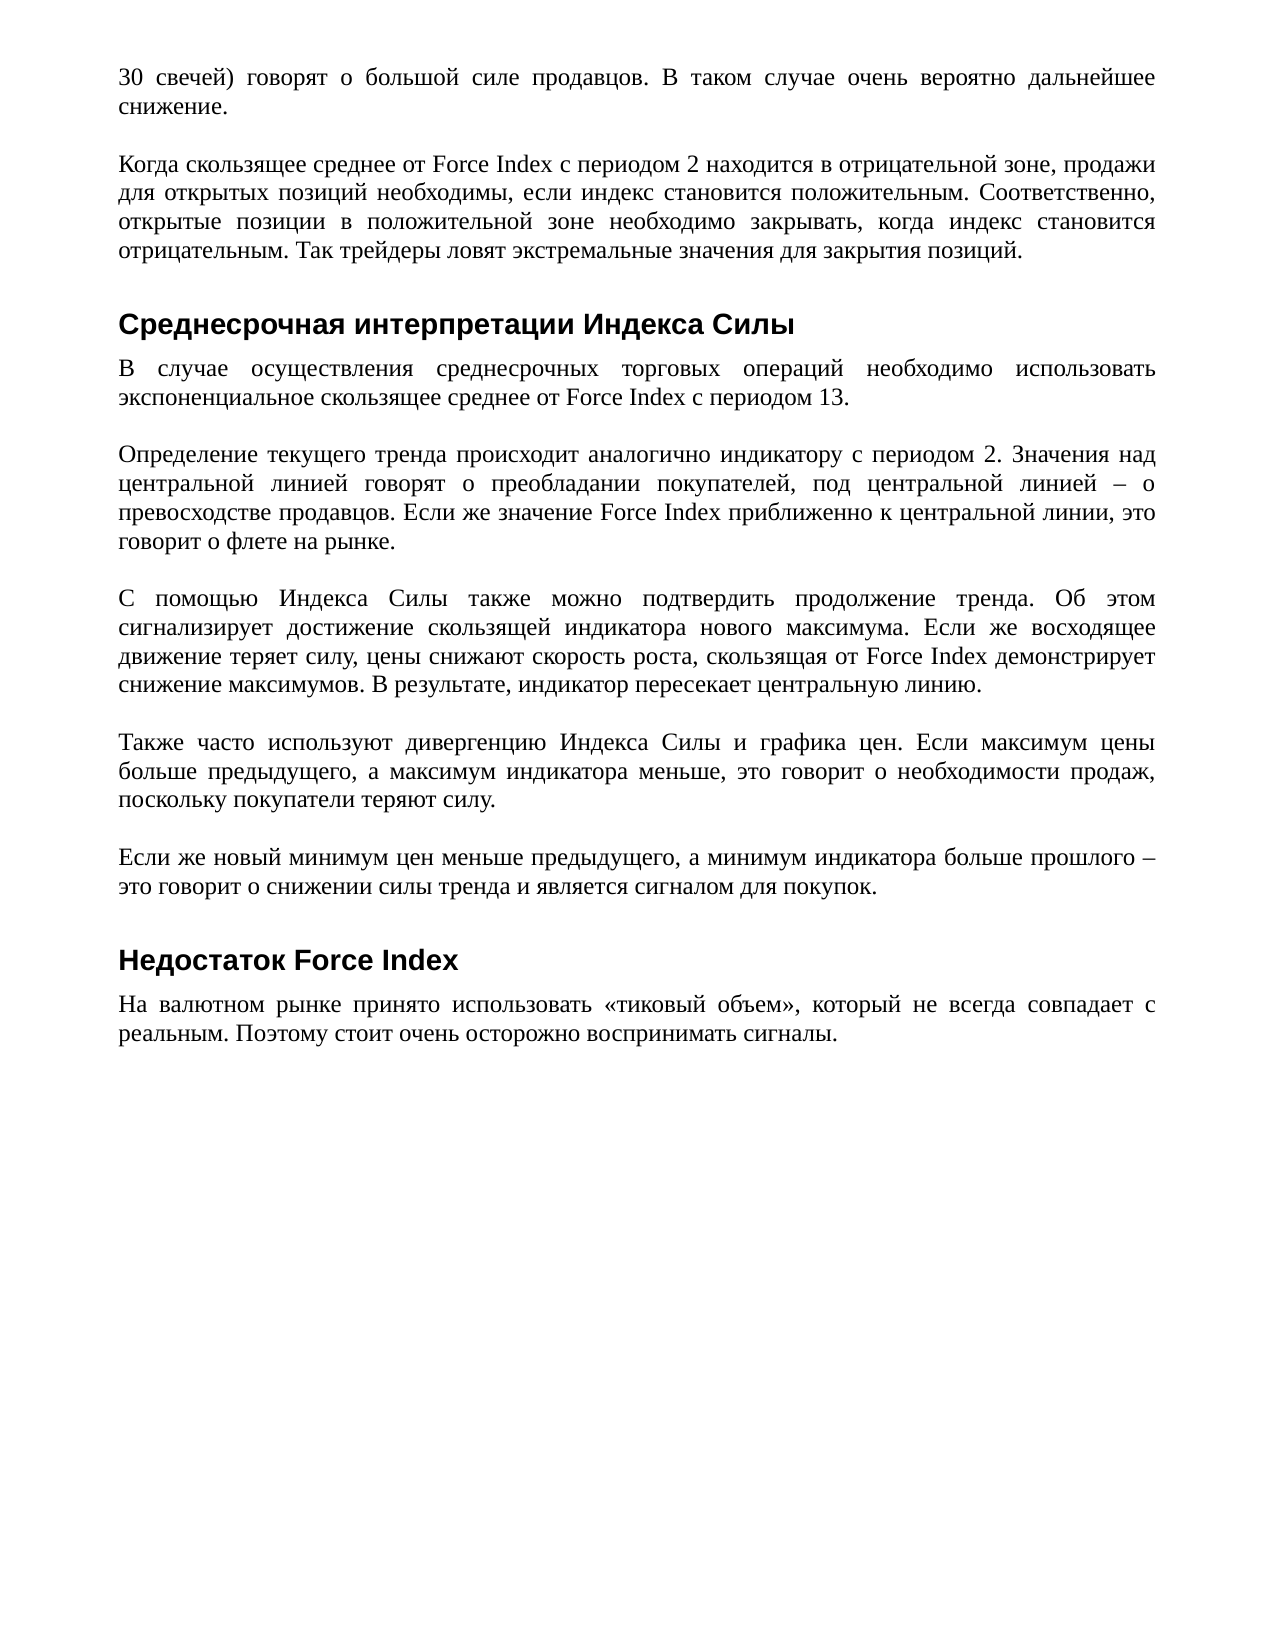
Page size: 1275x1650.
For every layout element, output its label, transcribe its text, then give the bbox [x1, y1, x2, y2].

text Определение текущего тренда происходит аналогично индикатору с периодом 2. Значения над центральной линией говорят о преобладании покупателей, под центральной линией – о превосходстве продавцов. Если же значение Force Index приближенно к центральной линии, это говорит о флете на рынке. [118, 439, 1157, 554]
text На валютном рынке принято использовать «тиковый объем», который не всегда совпадает с реальным. Поэтому стоит очень осторожно воспринимать сигналы. [118, 989, 1157, 1047]
subtitle Недостаток Force Index [118, 943, 1157, 977]
text Также часто используют дивергенцию Индекса Силы и графика цен. Если максимум цены больше предыдущего, а максимум индикатора меньше, это говорит о необходимости продаж, поскольку покупатели теряют силу. [118, 727, 1157, 813]
text Когда скользящее среднее от Force Index с периодом 2 находится в отрицательной зоне, продажи для открытых позиций необходимы, если индекс становится положительным. Соответственно, открытые позиции в положительной зоне необходимо закрывать, когда индекс становится отрицательным. Так трейдеры ловят экстремальные значения для закрытия позиций. [118, 149, 1157, 264]
subtitle Среднесрочная интерпретации Индекса Силы [118, 307, 1157, 341]
text 30 свечей) говорят о большой силе продавцов. В таком случае очень вероятно дальнейшее снижение. [118, 62, 1157, 120]
text В случае осуществления среднесрочных торговых операций необходимо использовать экспоненциальное скользящее среднее от Force Index с периодом 13. [118, 353, 1157, 411]
text Если же новый минимум цен меньше предыдущего, а минимум индикатора больше прошлого – это говорит о снижении силы тренда и является сигналом для покупок. [118, 842, 1157, 899]
text С помощью Индекса Силы также можно подтвердить продолжение тренда. Об этом сигнализирует достижение скользящей индикатора нового максимума. Если же восходящее движение теряет силу, цены снижают скорость роста, скользящая от Force Index демонстрирует снижение максимумов. В результате, индикатор пересекает центральную линию. [118, 583, 1157, 698]
